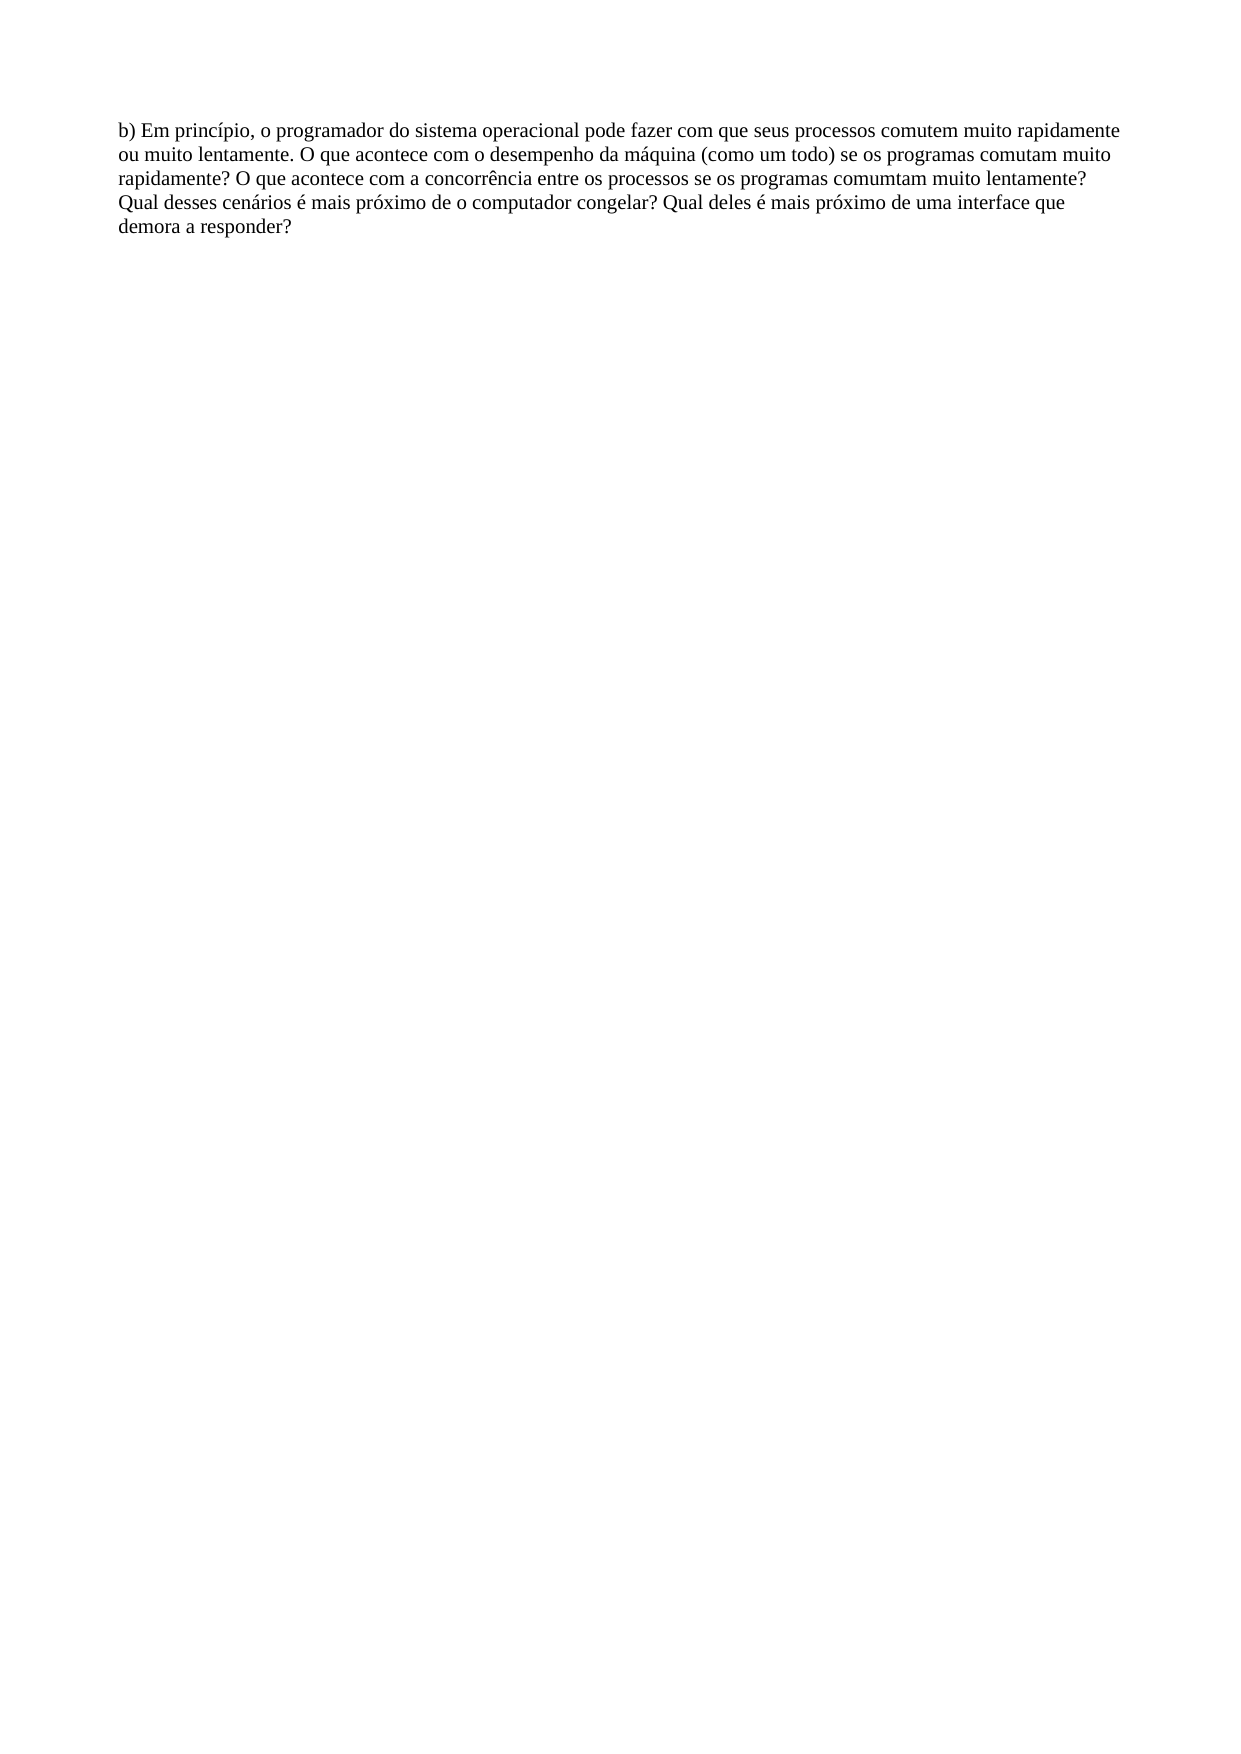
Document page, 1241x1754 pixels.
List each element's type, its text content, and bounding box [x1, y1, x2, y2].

text b) Em princípio, o programador do sistema operacional pode fazer com que seus processos comutem muito rapidamente ou muito lentamente. O que acontece com o desempenho da máquina (como um todo) se os programas comutam muito rapidamente? O que acontece com a concorrência entre os processos se os programas comumtam muito lentamente? Qual desses cenários é mais próximo de o computador congelar? Qual deles é mais próximo de uma interface que demora a responder? [118, 118, 1122, 238]
